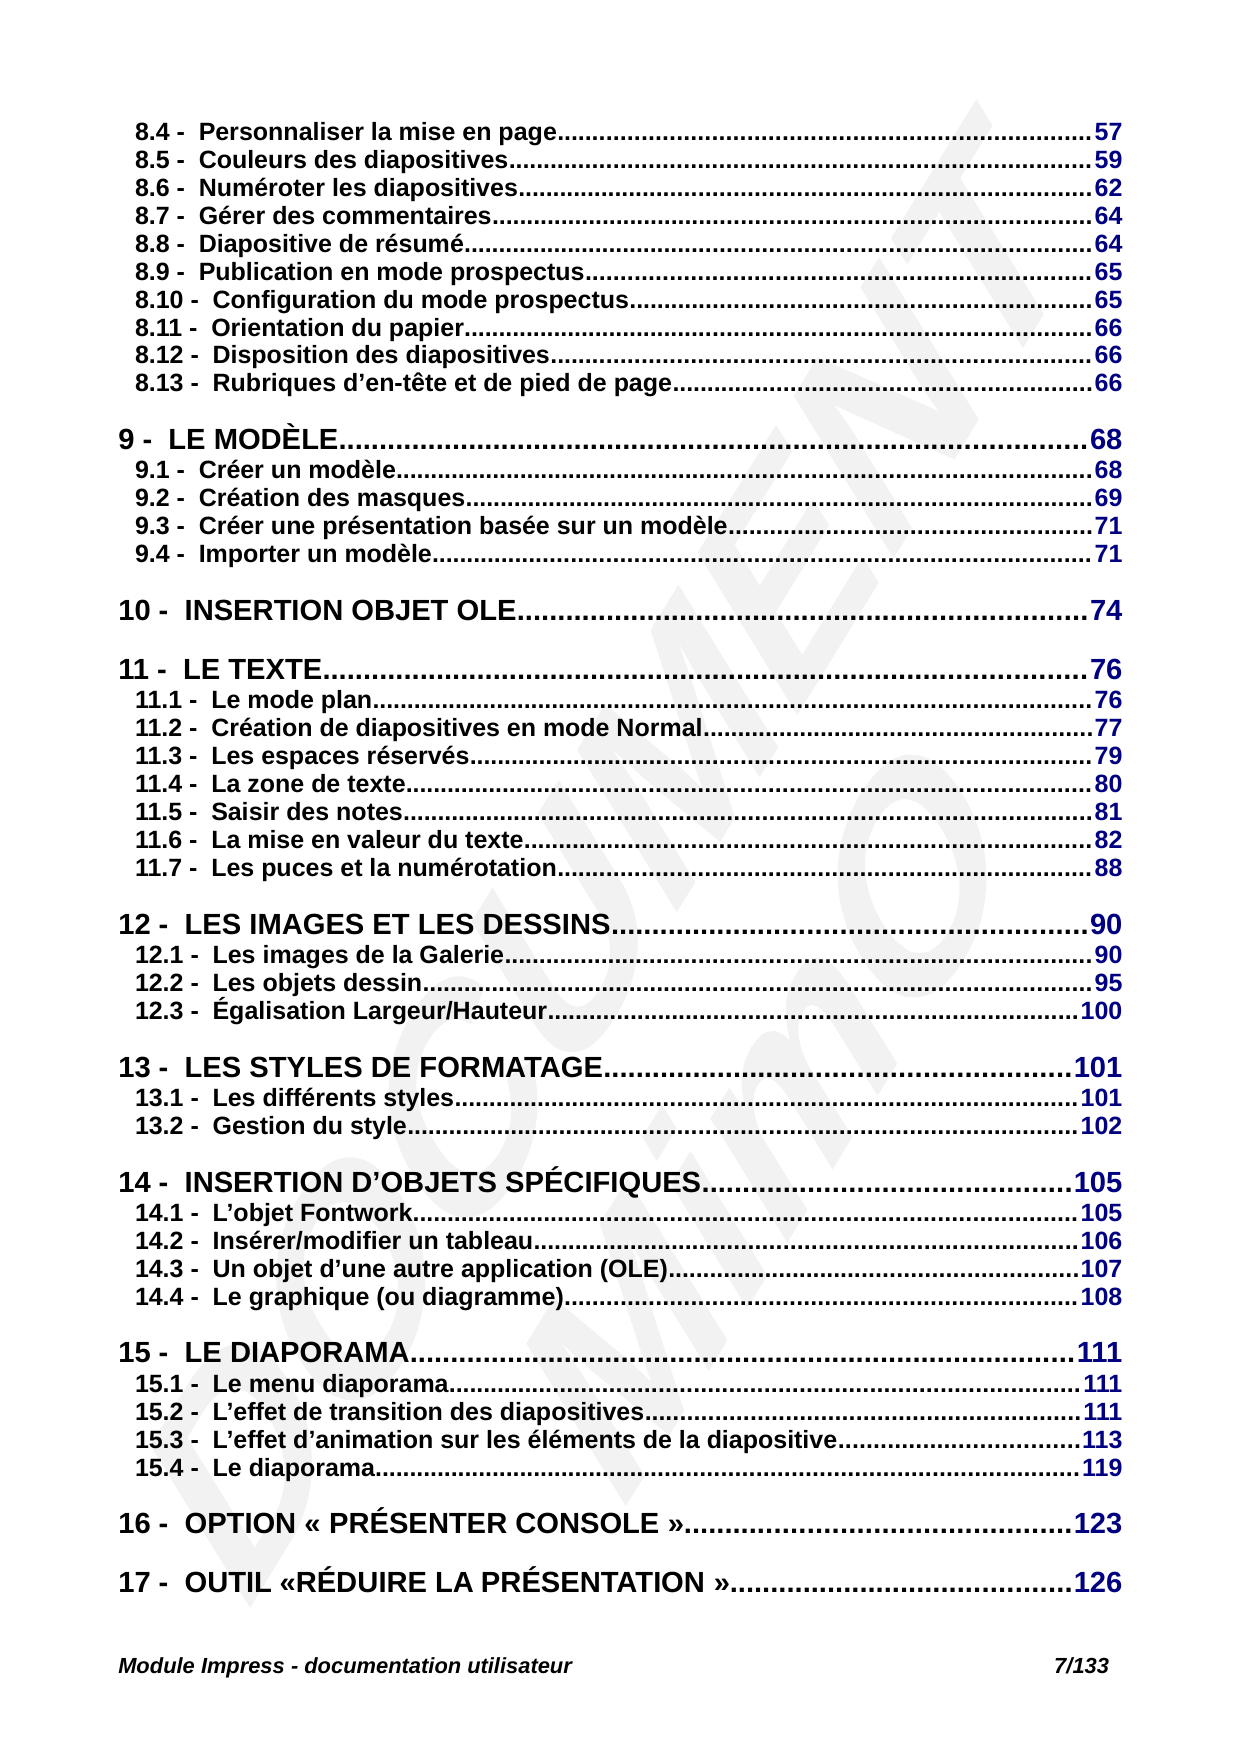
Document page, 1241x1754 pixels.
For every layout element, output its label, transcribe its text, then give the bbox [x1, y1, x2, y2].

text 11.7 - Les puces et la numérotation 88 [135, 854, 1122, 882]
text 11.4 - La zone de texte 80 [135, 770, 1122, 798]
text 8.10 - Configuration du mode prospectus 65 [135, 286, 1122, 313]
text 11 - Le texte 76 [118, 653, 1122, 686]
text 8.7 - Gérer des commentaires 64 [135, 202, 1122, 230]
text 15.3 - L’effet d’animation sur les éléments de la diapositive 113 [135, 1426, 1122, 1453]
text 14.4 - Le graphique (ou diagramme) 108 [135, 1283, 1122, 1311]
text 9.1 - Créer un modèle 68 [135, 456, 1122, 484]
text 15.1 - Le menu diaporama 111 [135, 1370, 1122, 1398]
text 16 - OPTION « Présenter console » 123 [118, 1507, 1122, 1540]
text 13.2 - Gestion du style 102 [135, 1112, 1122, 1140]
text 15.2 - L’effet de transition des diapositives 111 [135, 1398, 1122, 1426]
text 14.1 - L’objet Fontwork 105 [135, 1199, 1122, 1227]
text 12 - les images et les dessins 90 [118, 908, 1122, 940]
text 15.4 - Le diaporama 119 [135, 1453, 1122, 1481]
text 9 - Le modèle 68 [118, 423, 1122, 456]
text 8.8 - Diapositive de résumé 64 [135, 230, 1122, 258]
text 14.3 - Un objet d’une autre application (OLE) 107 [135, 1255, 1122, 1283]
text 14 - Insertion d’objets spécifiques 105 [118, 1166, 1122, 1198]
text 8.6 - Numéroter les diapositives 62 [135, 174, 1122, 202]
text 8.11 - Orientation du papier 66 [135, 313, 1122, 341]
text 10 - Insertion Objet OLE 74 [118, 594, 1122, 627]
text 12.3 - Égalisation Largeur/Hauteur 100 [135, 997, 1122, 1025]
text 11.2 - Création de diapositives en mode Normal 77 [135, 714, 1122, 742]
text 9.2 - Création des masques 69 [135, 484, 1122, 512]
text 14.2 - Insérer/modifier un tableau 106 [135, 1227, 1122, 1255]
text 8.9 - Publication en mode prospectus 65 [135, 258, 1122, 286]
text 9.4 - Importer un modèle 71 [135, 540, 1122, 568]
text 9.3 - Créer une présentation basée sur un modèle 71 [135, 512, 1122, 540]
text 13.1 - Les différents styles 101 [135, 1084, 1122, 1112]
text 8.5 - Couleurs des diapositives 59 [135, 146, 1122, 174]
text 11.1 - Le mode plan 76 [135, 686, 1122, 714]
text 13 - Les styles de formatage 101 [118, 1051, 1122, 1083]
text 17 - OUtil «Réduire la présentation » 126 [118, 1566, 1122, 1599]
text 12.2 - Les objets dessin 95 [135, 969, 1122, 997]
text 15 - Le diaporama 111 [118, 1336, 1122, 1369]
text 12.1 - Les images de la Galerie 90 [135, 941, 1122, 969]
text 11.5 - Saisir des notes 81 [135, 798, 1122, 826]
text 11.3 - Les espaces réservés 79 [135, 742, 1122, 770]
text 11.6 - La mise en valeur du texte 82 [135, 826, 1122, 854]
text 8.12 - Disposition des diapositives 66 [135, 341, 1122, 369]
text 8.4 - Personnaliser la mise en page 57 [135, 118, 1122, 146]
text 8.13 - Rubriques d’en-tête et de pied de page 66 [135, 369, 1122, 397]
